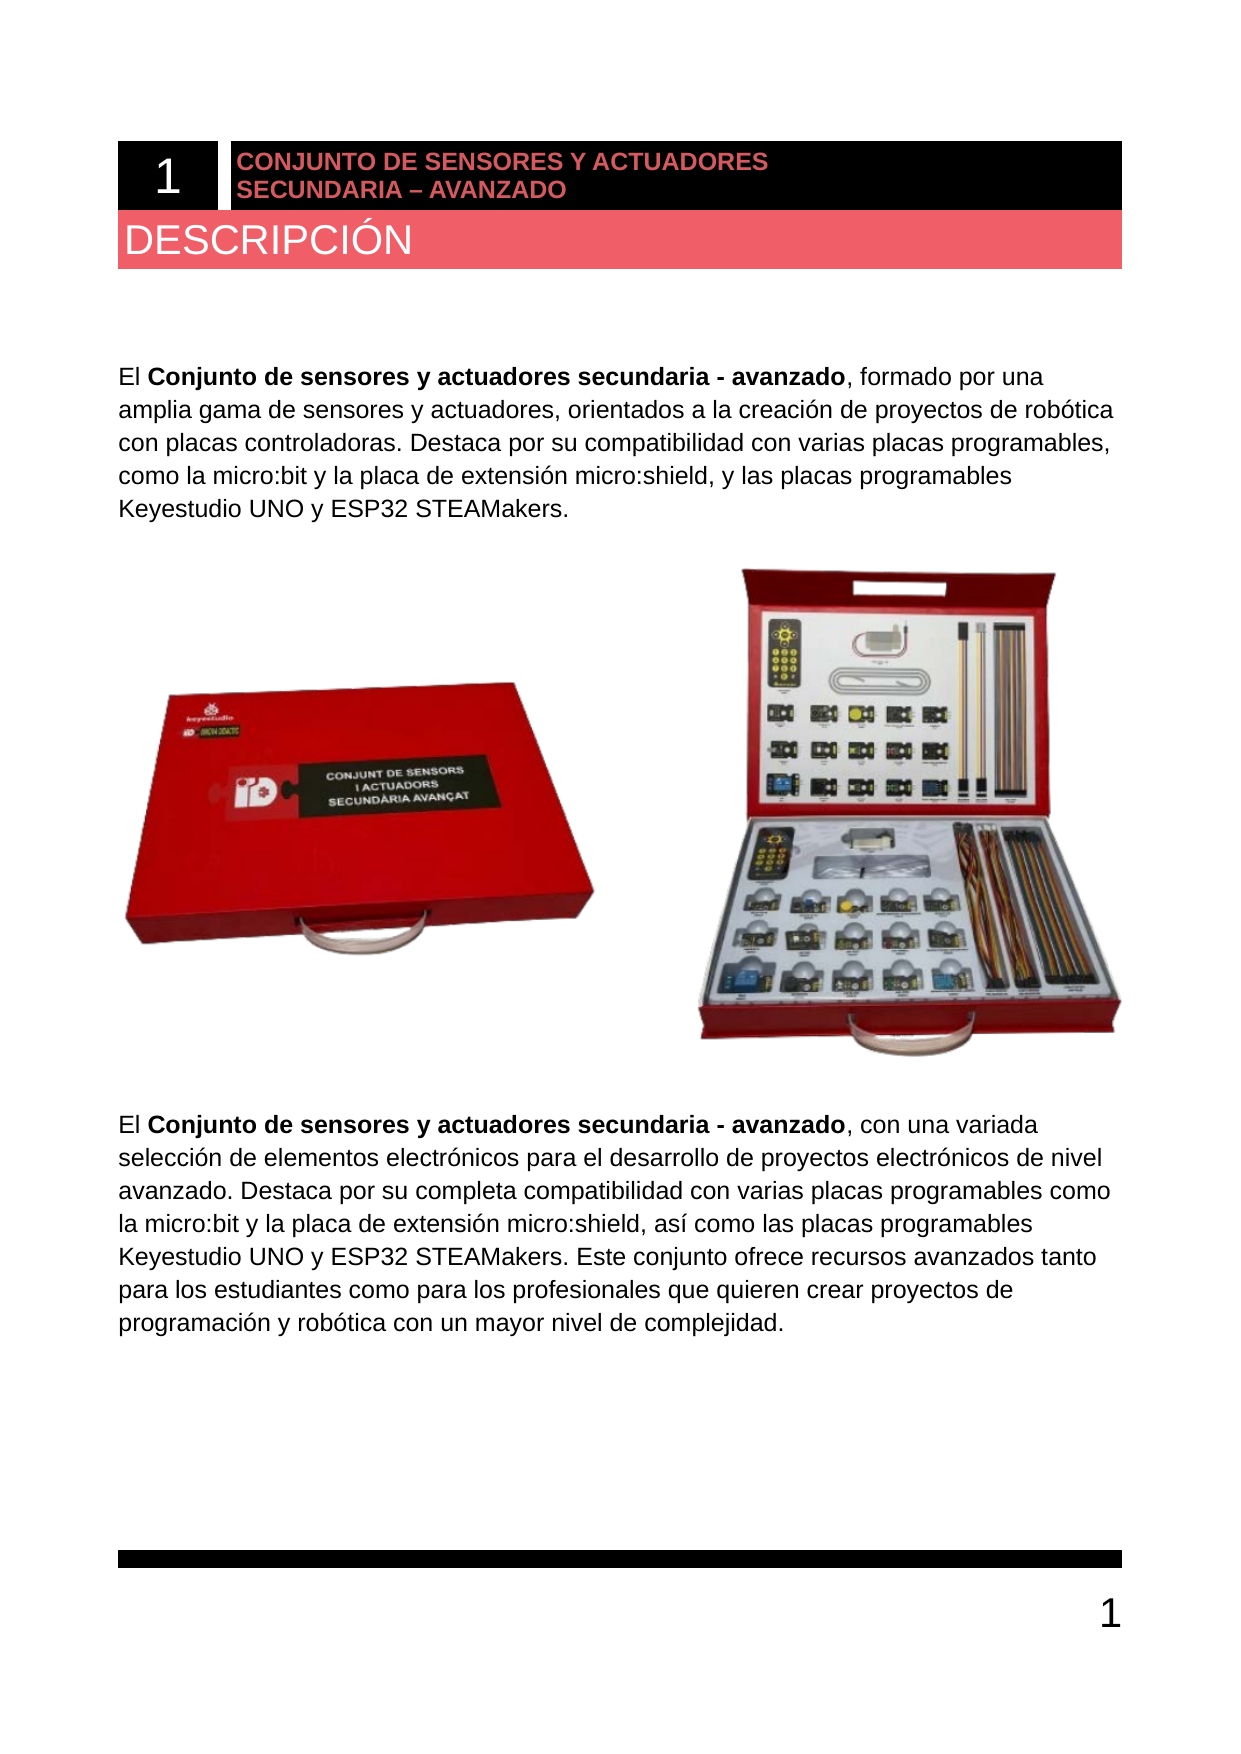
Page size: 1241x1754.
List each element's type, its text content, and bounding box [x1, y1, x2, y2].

table_header 1 [118, 141, 218, 210]
table_header [218, 141, 231, 210]
text El Conjunto de sensores y actuadores secundaria - avanzado, formado por una amplia gama de sensores y actuadores, orientados a la creación de proyectos de robótica con placas controladoras. Destaca por su compatibilidad con varias placas programables, como la micro:bit y la placa de extensión micro:shield, y las placas programables Keyestudio UNO y ESP32 STEAMakers. [118, 362, 1122, 522]
text El Conjunto de sensores y actuadores secundaria - avanzado, con una variada selección de elementos electrónicos para el desarrollo de proyectos electrónicos de nivel avanzado. Destaca por su completa compatibilidad con varias placas programables como la micro:bit y la placa de extensión micro:shield, así como las placas programables Keyestudio UNO y ESP32 STEAMakers. Este conjunto ofrece recursos avanzados tanto para los estudiantes como para los profesionales que quieren crear proyectos de programación y robótica con un mayor nivel de complejidad. [118, 1110, 1122, 1337]
table_cell DESCRIPCIÓN [118, 210, 1122, 269]
picture [118, 563, 1123, 1061]
table_header CONJUNTO DE SENSORES Y ACTUADORES SECUNDARIA – AVANZADO [231, 141, 1122, 210]
